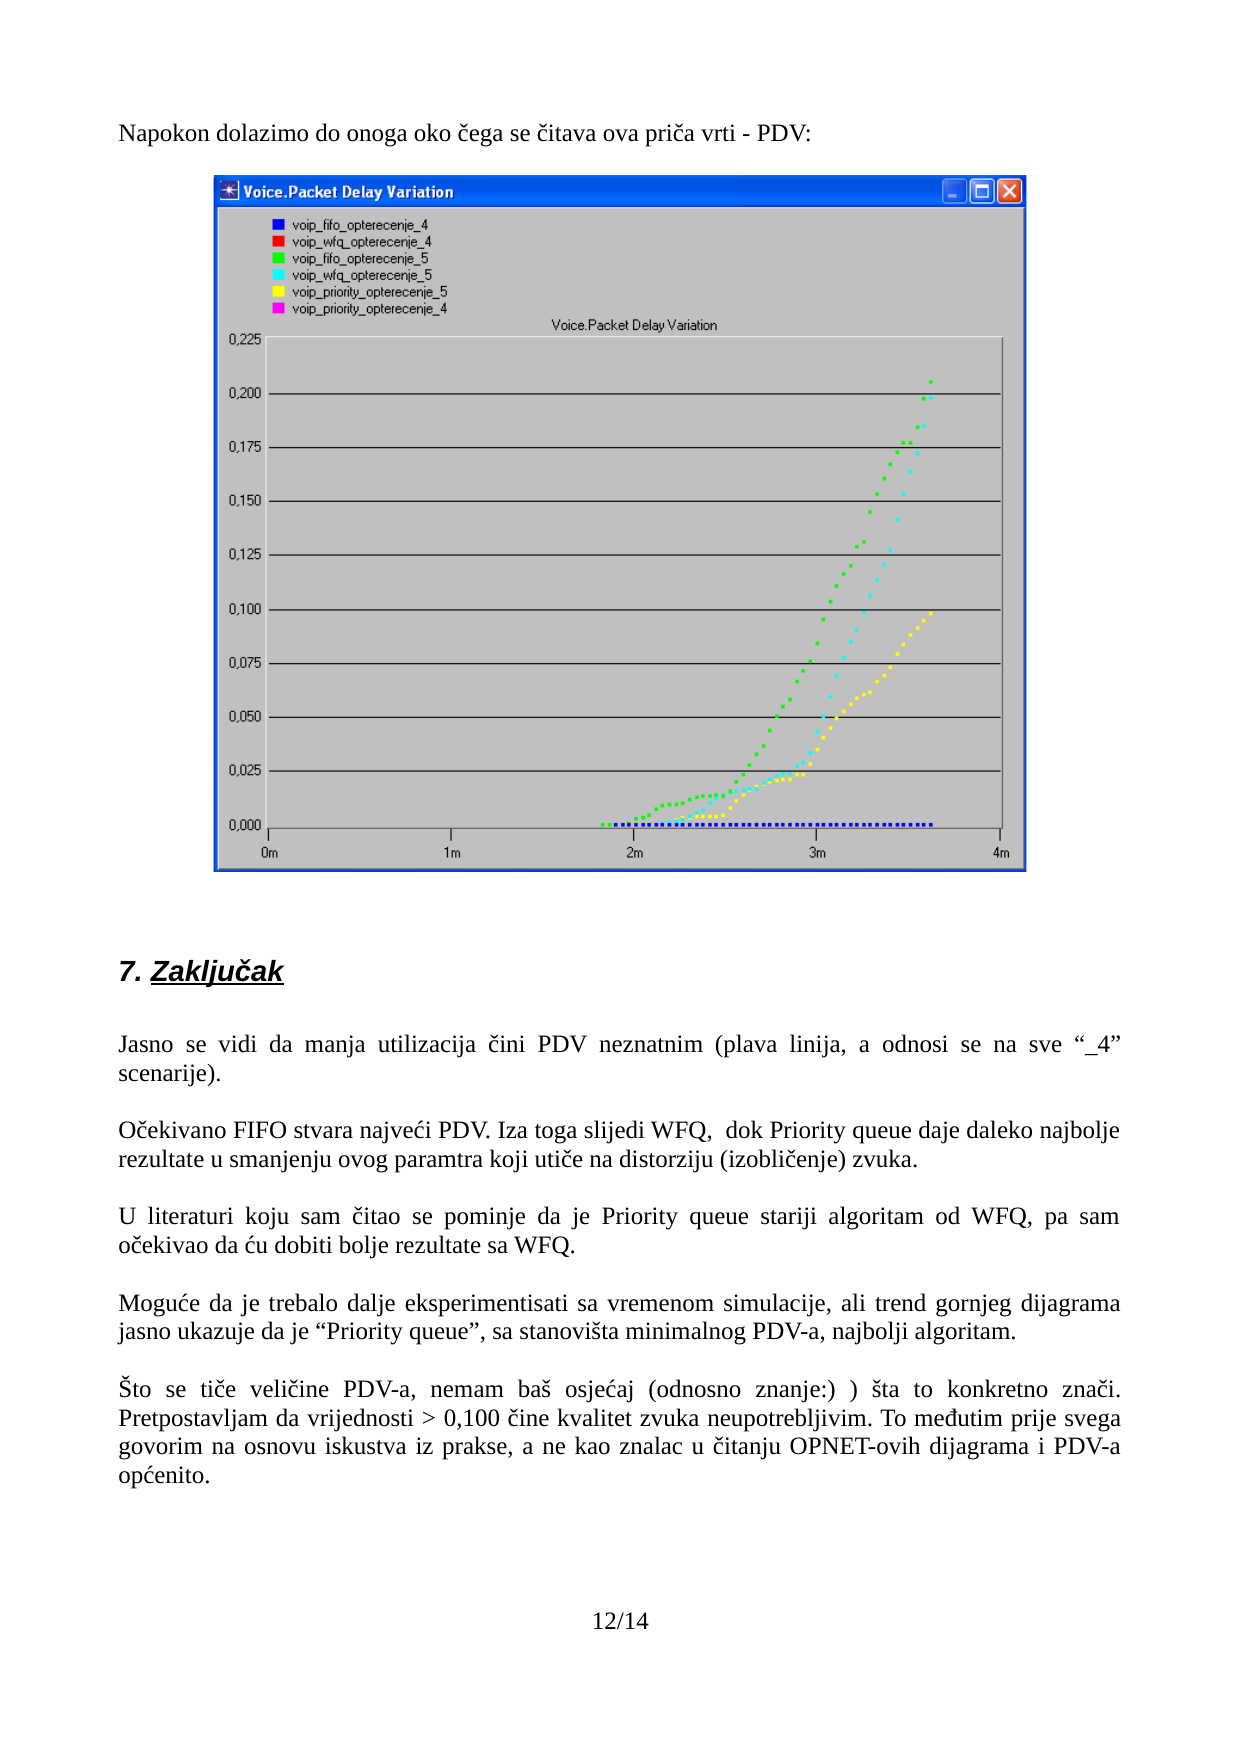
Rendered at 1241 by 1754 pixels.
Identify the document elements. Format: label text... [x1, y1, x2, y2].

text Jasno se vidi da manja utilizacija čini PDV neznatnim (plava linija, a odnosi se na sve “_4” scenarije). [118, 1029, 1122, 1086]
picture [213, 175, 1027, 872]
text Napokon dolazimo do onoga oko čega se čitava ova priča vrti - PDV: [118, 118, 1122, 147]
text Što se tiče veličine PDV-a, nemam baš osjećaj (odnosno znanje:) ) šta to konkretno znači. Pretpostavljam da vrijednosti > 0,100 čine kvalitet zvuka neupotrebljivim. To međutim prije svega govorim na osnovu iskustva iz prakse, a ne kao znalac u čitanju OPNET-ovih dijagrama i PDV-a općenito. [118, 1374, 1122, 1489]
text Moguće da je trebalo dalje eksperimentisati sa vremenom simulacije, ali trend gornjeg dijagrama jasno ukazuje da je “Priority queue”, sa stanovišta minimalnog PDV-a, najbolji algoritam. [118, 1288, 1122, 1345]
text Očekivano FIFO stvara najveći PDV. Iza toga slijedi WFQ, dok Priority queue daje daleko najbolje rezultate u smanjenju ovog paramtra koji utiče na distorziju (izobličenje) zvuka. [118, 1115, 1122, 1173]
text U literaturi koju sam čitao se pominje da je Priority queue stariji algoritam od WFQ, pa sam očekivao da ću dobiti bolje rezultate sa WFQ. [118, 1201, 1122, 1259]
subtitle Zaključak [118, 954, 1122, 988]
